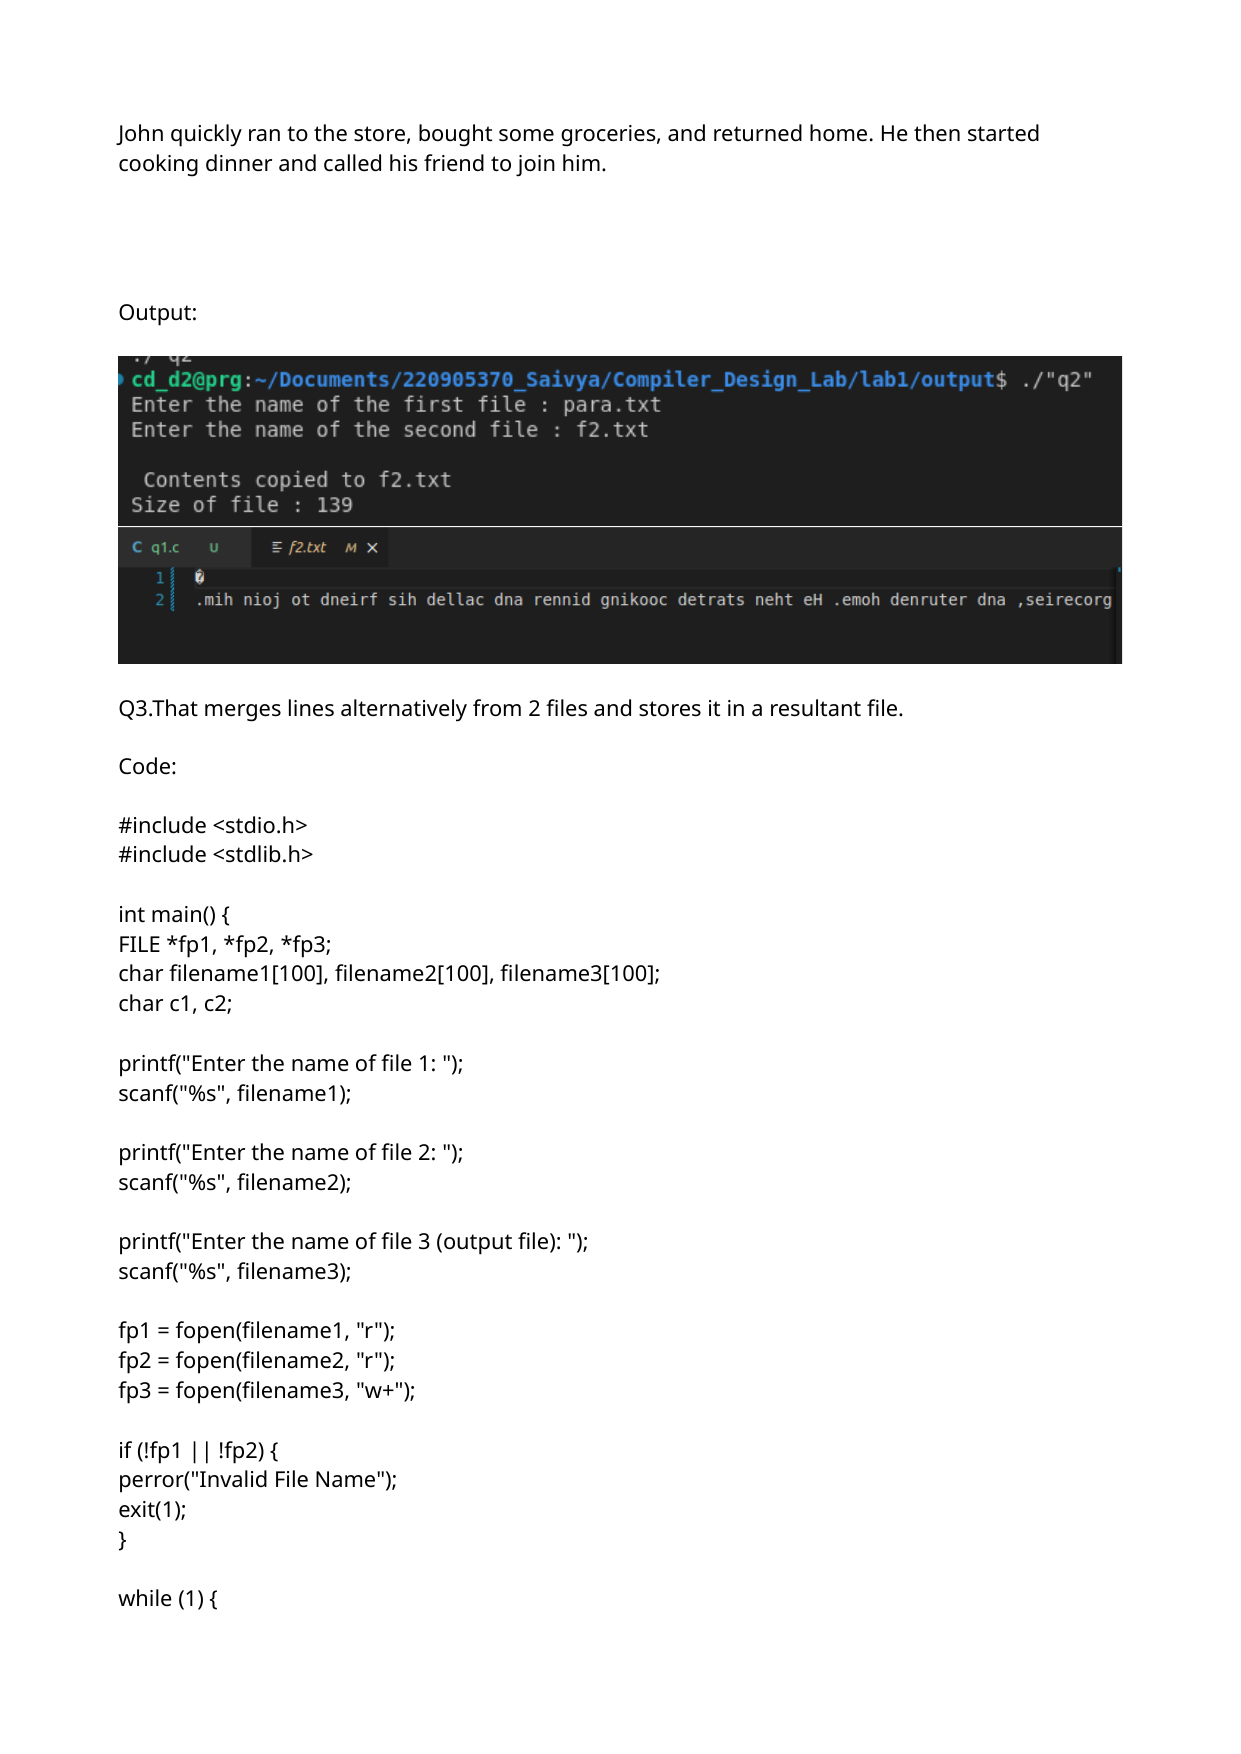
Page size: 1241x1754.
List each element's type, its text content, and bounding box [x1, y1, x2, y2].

text Output: [118, 297, 1122, 327]
text while (1) { [118, 1583, 1122, 1613]
text char filename1[100], filename2[100], filename3[100]; [118, 958, 1122, 988]
text scanf("%s", filename3); [118, 1256, 1122, 1286]
text int main() { [118, 899, 1122, 929]
text exit(1); [118, 1494, 1122, 1524]
text John quickly ran to the store, bought some groceries, and returned home. He then started cooking dinner and called his friend to join him. [118, 118, 1122, 178]
text scanf("%s", filename2); [118, 1167, 1122, 1197]
text fp3 = fopen(filename3, "w+"); [118, 1375, 1122, 1405]
text if (!fp1 || !fp2) { [118, 1434, 1122, 1464]
text Q3.That merges lines alternatively from 2 files and stores it in a resultant file. [118, 692, 1122, 722]
text fp1 = fopen(filename1, "r"); [118, 1316, 1122, 1345]
text printf("Enter the name of file 2: "); [118, 1137, 1122, 1167]
text scanf("%s", filename1); [118, 1077, 1122, 1107]
text char c1, c2; [118, 988, 1122, 1018]
text } [118, 1524, 1122, 1554]
text #include <stdlib.h> [118, 839, 1122, 869]
picture [118, 356, 1123, 664]
text #include <stdio.h> [118, 809, 1122, 839]
text FILE *fp1, *fp2, *fp3; [118, 929, 1122, 958]
text fp2 = fopen(filename2, "r"); [118, 1345, 1122, 1375]
text perror("Invalid File Name"); [118, 1464, 1122, 1494]
text Code: [118, 751, 1122, 781]
text printf("Enter the name of file 1: "); [118, 1048, 1122, 1077]
text printf("Enter the name of file 3 (output file): "); [118, 1226, 1122, 1256]
